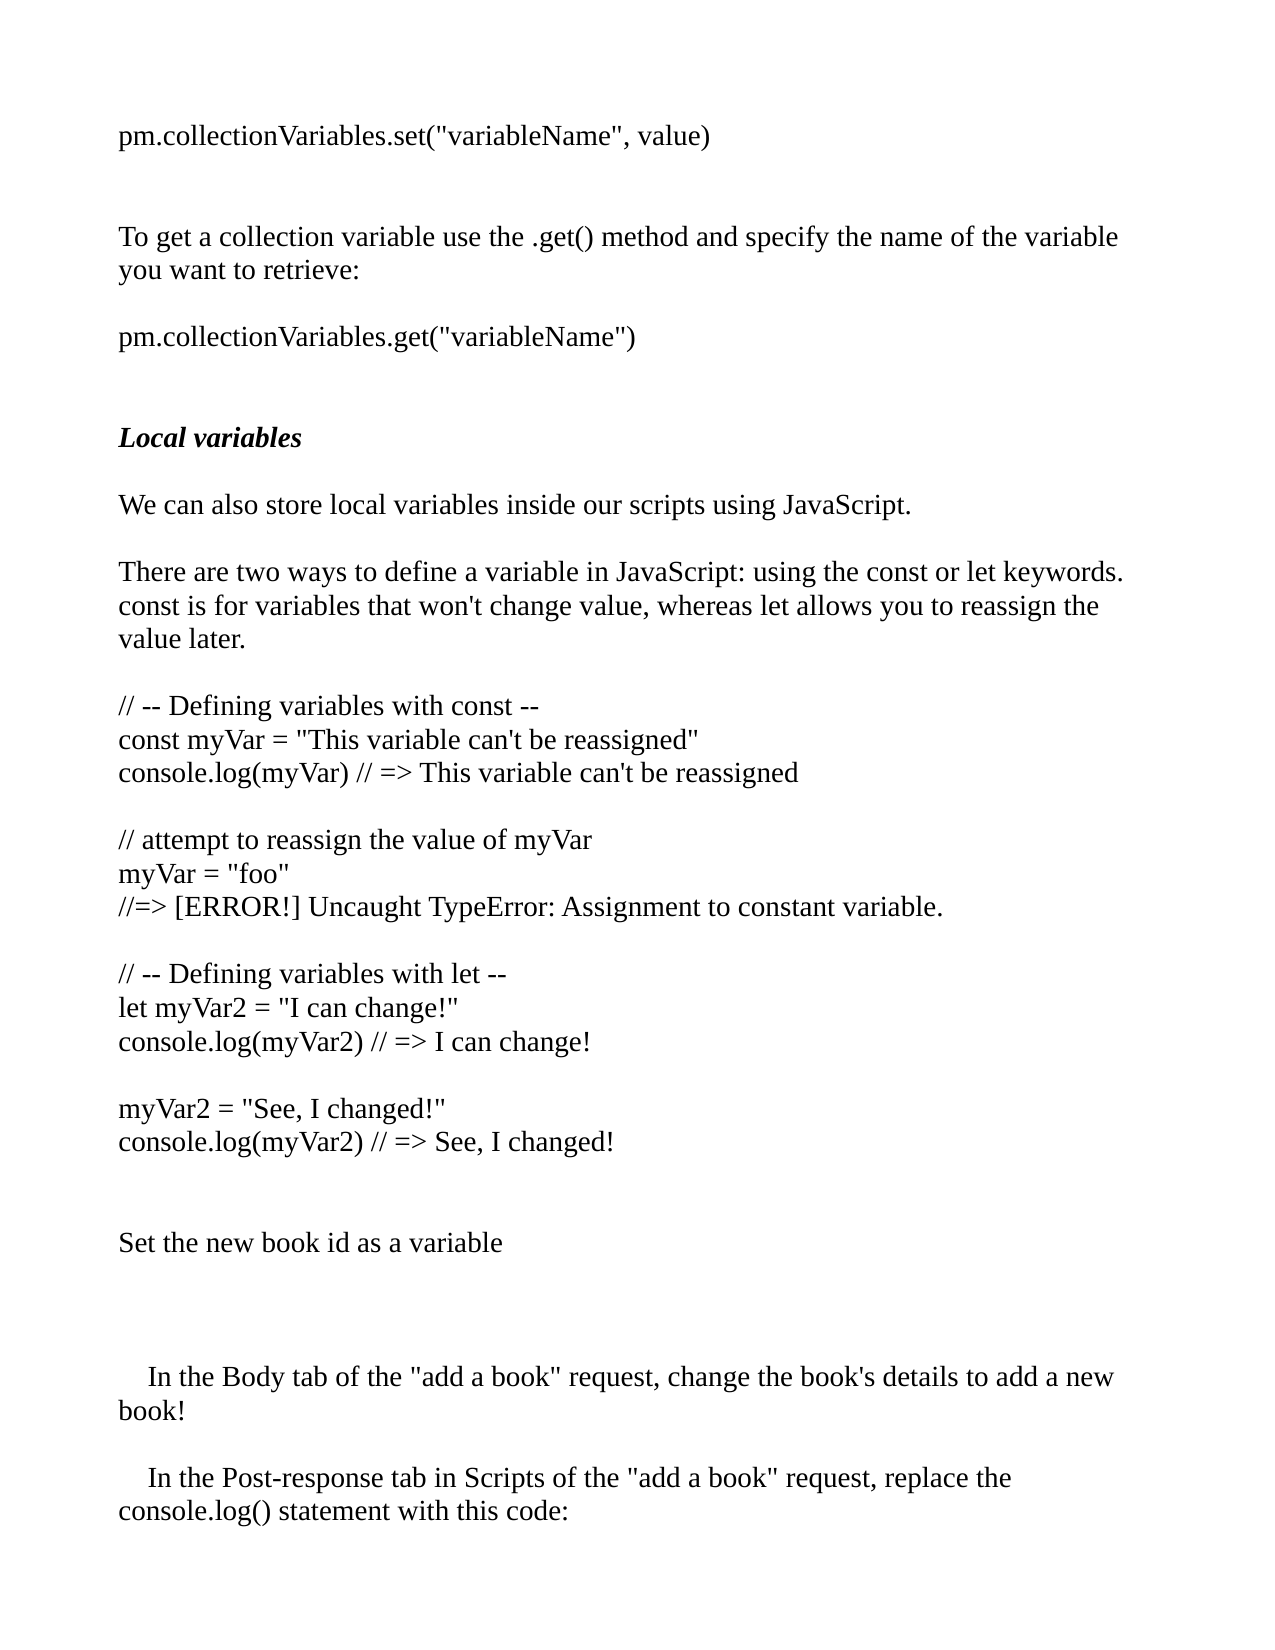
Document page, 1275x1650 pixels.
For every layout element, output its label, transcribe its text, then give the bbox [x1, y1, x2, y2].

text console.log(myVar2) // => I can change! [118, 1024, 1157, 1057]
text pm.collectionVariables.get("variableName") [118, 319, 1157, 353]
text There are two ways to define a variable in JavaScript: using the const or let keywords. const is for variables that won't change value, whereas let allows you to reassign the value later. [118, 554, 1157, 655]
text console.log(myVar2) // => See, I changed! [118, 1124, 1157, 1158]
text myVar = "foo" [118, 856, 1157, 889]
text In the Body tab of the "add a book" request, change the book's details to add a new book! [118, 1359, 1157, 1426]
text let myVar2 = "I can change!" [118, 990, 1157, 1024]
text In the Post-response tab in Scripts of the "add a book" request, replace the console.log() statement with this code: [118, 1460, 1157, 1527]
text pm.collectionVariables.set("variableName", value) [118, 118, 1157, 152]
text myVar2 = "See, I changed!" [118, 1091, 1157, 1124]
text // -- Defining variables with const -- [118, 688, 1157, 722]
text To get a collection variable use the .get() method and specify the name of the variable you want to retrieve: [118, 219, 1157, 286]
text We can also store local variables inside our scripts using JavaScript. [118, 487, 1157, 521]
text //=> [ERROR!] Uncaught TypeError: Assignment to constant variable. [118, 889, 1157, 923]
text Set the new book id as a variable [118, 1225, 1157, 1258]
text // attempt to reassign the value of myVar [118, 822, 1157, 856]
text // -- Defining variables with let -- [118, 957, 1157, 990]
text Local variables [118, 420, 1157, 453]
text console.log(myVar) // => This variable can't be reassigned [118, 755, 1157, 789]
text const myVar = "This variable can't be reassigned" [118, 722, 1157, 755]
